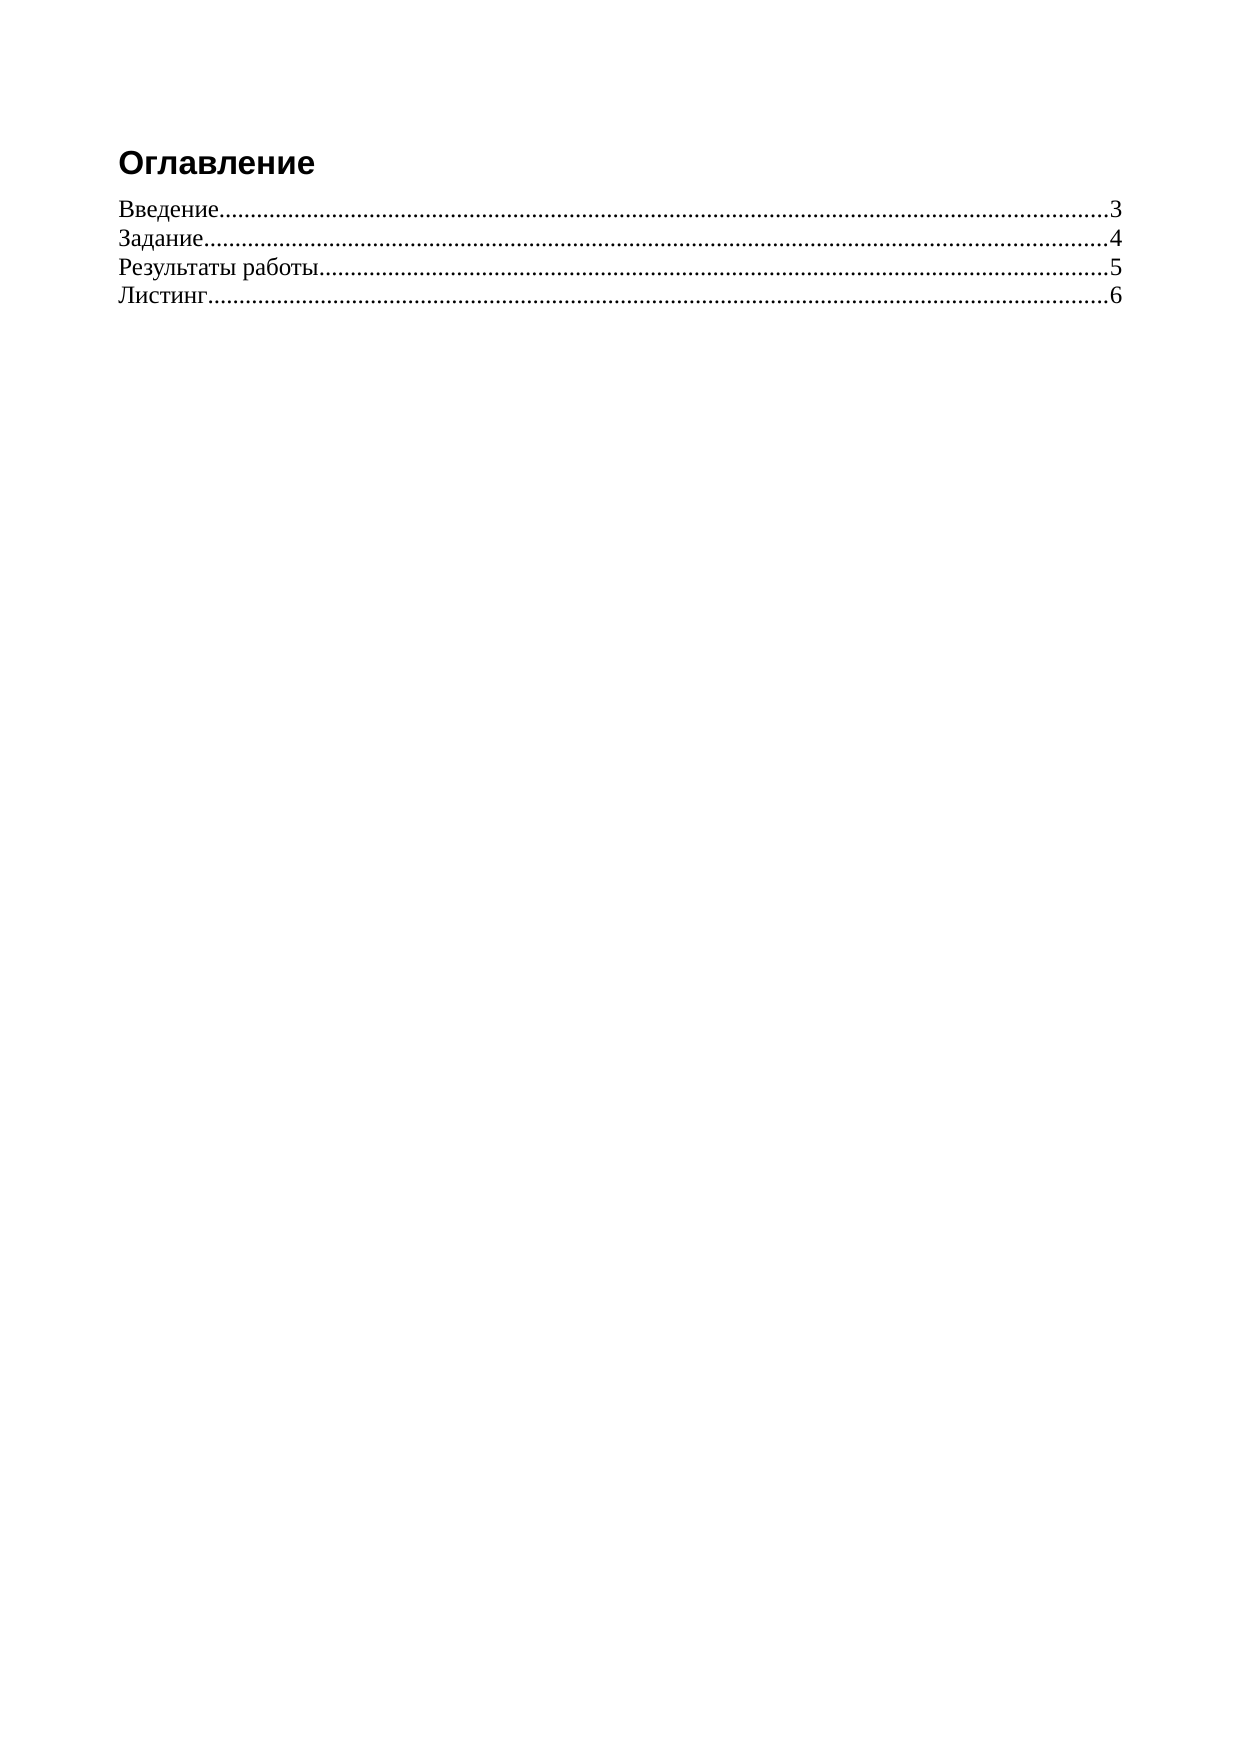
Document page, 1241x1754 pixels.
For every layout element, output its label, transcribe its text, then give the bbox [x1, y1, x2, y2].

text Введение 3 [118, 194, 1122, 223]
text Листинг 6 [118, 280, 1122, 309]
text Результаты работы 5 [118, 252, 1122, 280]
text Задание 4 [118, 223, 1122, 252]
subtitle Оглавление [118, 143, 1122, 182]
